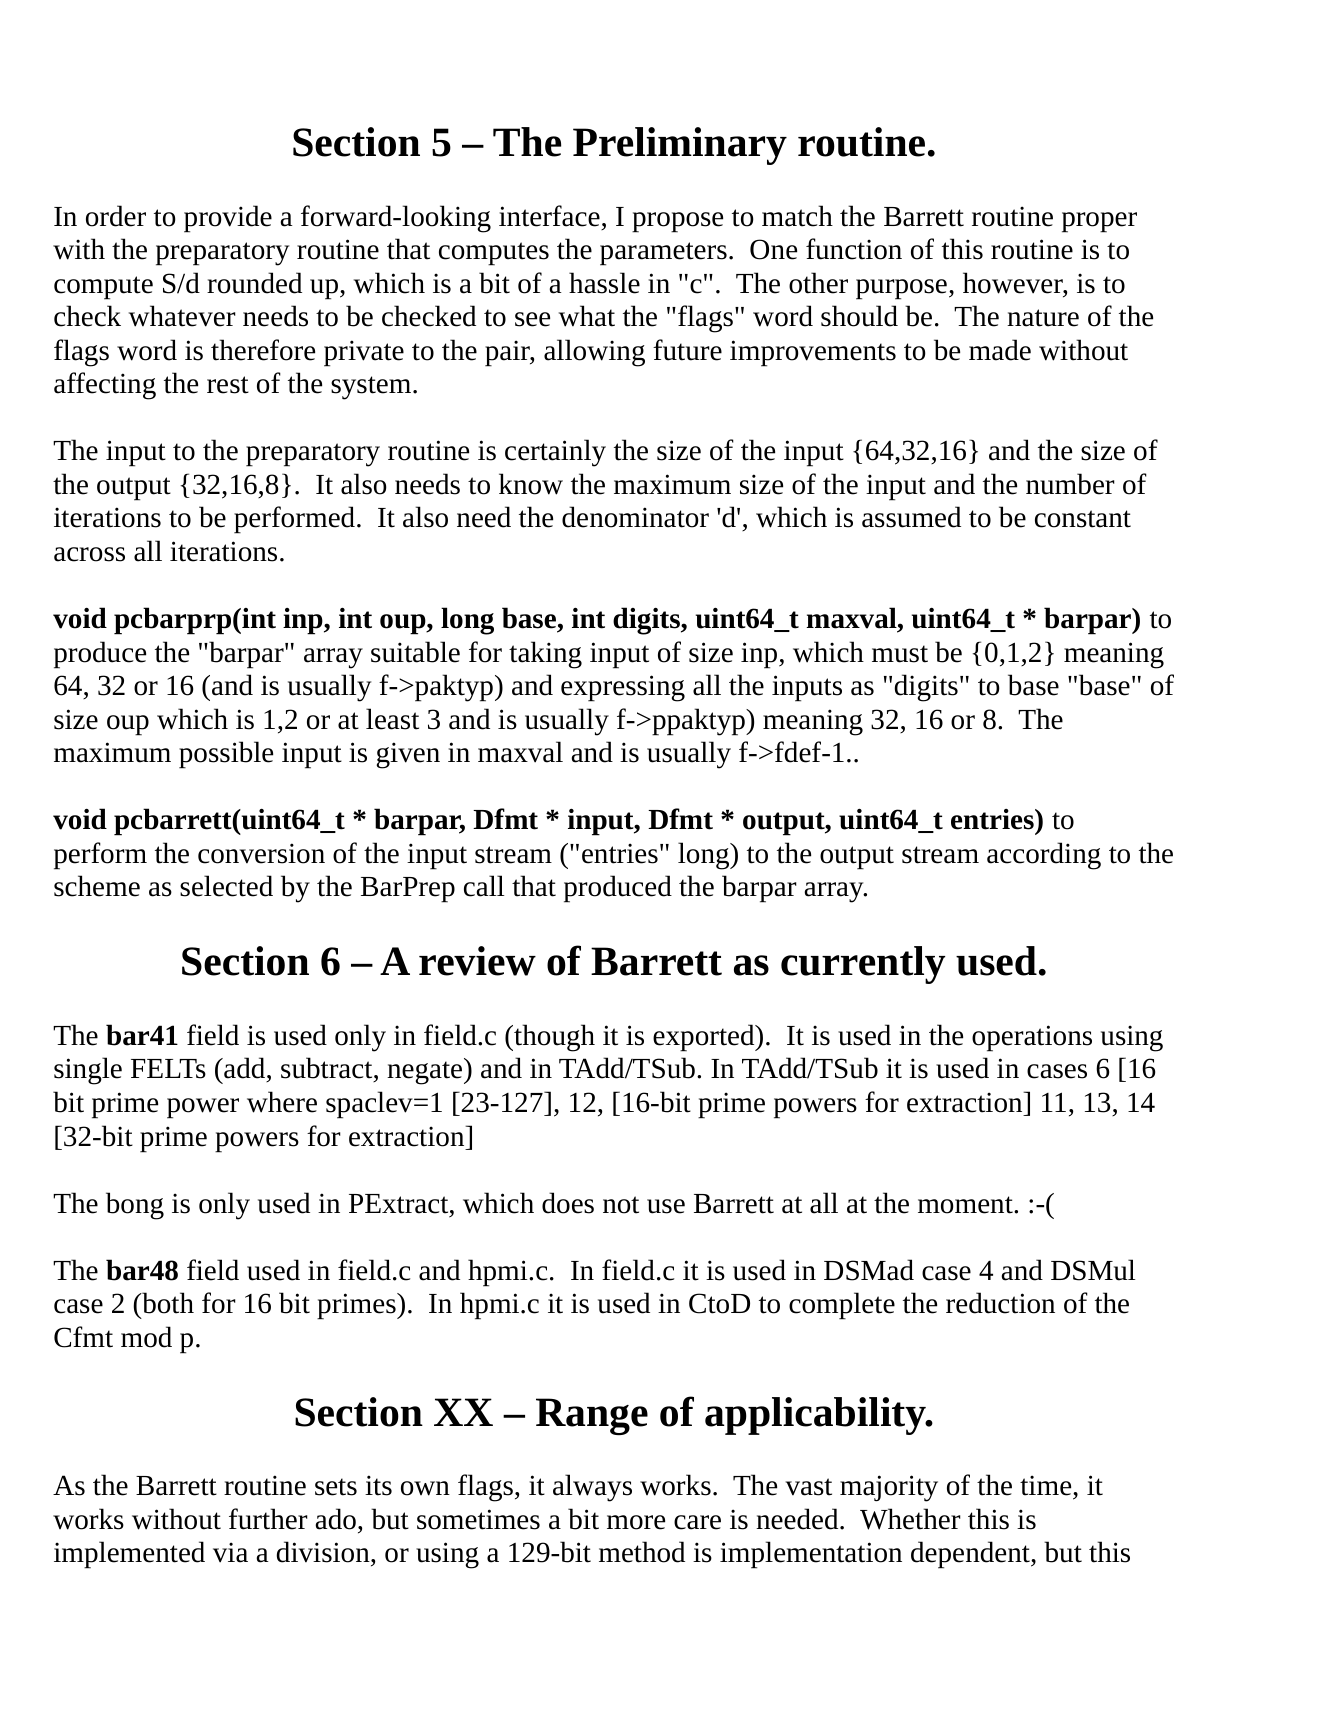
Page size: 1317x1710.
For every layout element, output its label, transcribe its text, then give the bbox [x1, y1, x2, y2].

text As the Barrett routine sets its own flags, it always works. The vast majority of the time, it works without further ado, but sometimes a bit more care is needed. Whether this is implemented via a division, or using a 129-bit method is implementation dependent, but this [53, 1468, 1174, 1569]
text void pcbarrett(uint64_t * barpar, Dfmt * input, Dfmt * output, uint64_t entries) to perform the conversion of the input stream ("entries" long) to the output stream according to the scheme as selected by the BarPrep call that produced the barpar array. [53, 802, 1174, 903]
text Section XX – Range of applicability. [53, 1387, 1174, 1435]
text The input to the preparatory routine is certainly the size of the input {64,32,16} and the size of the output {32,16,8}. It also needs to know the maximum size of the input and the number of iterations to be performed. It also need the denominator 'd', which is assumed to be constant across all iterations. [53, 433, 1174, 568]
text The bar48 field used in field.c and hpmi.c. In field.c it is used in DSMad case 4 and DSMul case 2 (both for 16 bit primes). In hpmi.c it is used in CtoD to complete the reduction of the Cfmt mod p. [53, 1253, 1174, 1353]
text void pcbarprp(int inp, int oup, long base, int digits, uint64_t maxval, uint64_t * barpar) to produce the "barpar" array suitable for taking input of size inp, which must be {0,1,2} meaning 64, 32 or 16 (and is usually f->paktyp) and expressing all the inputs as "digits" to base "base" of size oup which is 1,2 or at least 3 and is usually f->ppaktyp) meaning 32, 16 or 8. The maximum possible input is given in maxval and is usually f->fdef-1.. [53, 601, 1174, 769]
text The bong is only used in PExtract, which does not use Barrett at all at the moment. :-( [53, 1186, 1174, 1219]
text The bar41 field is used only in field.c (though it is exported). It is used in the operations using single FELTs (add, subtract, negate) and in TAdd/TSub. In TAdd/TSub it is used in cases 6 [16 bit prime power where spaclev=1 [23-127], 12, [16-bit prime powers for extraction] 11, 13, 14 [32-bit prime powers for extraction] [53, 1018, 1174, 1152]
text Section 5 – The Preliminary routine. [53, 117, 1174, 165]
text In order to provide a forward-looking interface, I propose to match the Barrett routine proper with the preparatory routine that computes the parameters. One function of this routine is to compute S/d rounded up, which is a bit of a hassle in "c". The other purpose, however, is to check whatever needs to be checked to see what the "flags" word should be. The nature of the flags word is therefore private to the pair, allowing future improvements to be made without affecting the rest of the system. [53, 199, 1174, 400]
text Section 6 – A review of Barrett as currently used. [53, 937, 1174, 984]
